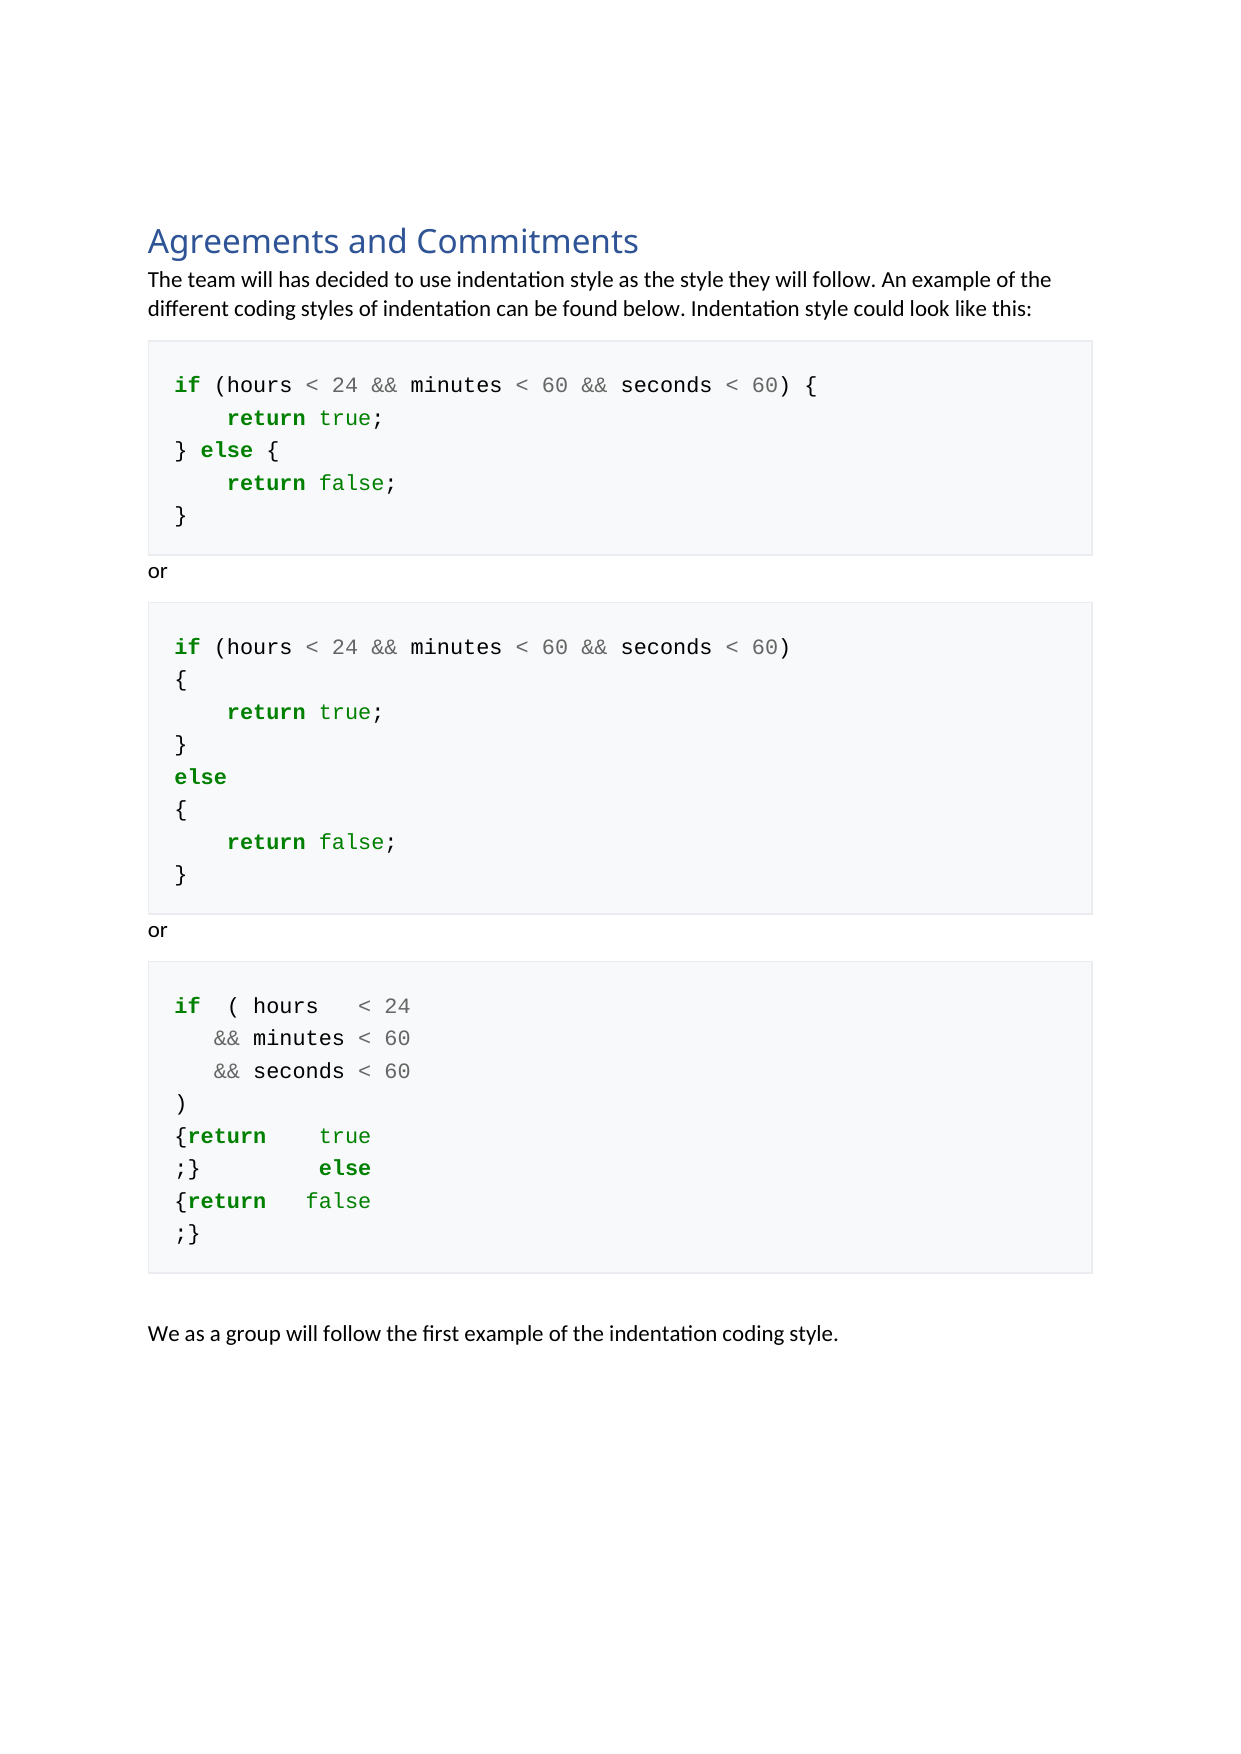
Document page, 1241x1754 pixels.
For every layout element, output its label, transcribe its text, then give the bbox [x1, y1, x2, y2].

text ) [149, 1058, 1091, 1091]
text {return false [149, 1156, 1091, 1188]
text } [149, 829, 1091, 913]
text && minutes < 60 [149, 993, 1091, 1026]
text ;} else [149, 1123, 1091, 1156]
text ;} [149, 1188, 1091, 1272]
text } [149, 470, 1091, 554]
text We as a group will follow the first example of the indentation coding style. [148, 1319, 1093, 1347]
text else [149, 732, 1091, 764]
text { [149, 764, 1091, 797]
text return false; [149, 797, 1091, 829]
text return true; [149, 667, 1091, 699]
text The team will has decided to use indentation style as the style they will follow. An example of the different coding styles of indentation can be found below. Indentation style could look like this: [148, 266, 1093, 323]
subtitle Agreements and Commitments [148, 218, 1093, 264]
text return true; [149, 373, 1091, 405]
text if (hours < 24 && minutes < 60 && seconds < 60) [149, 603, 1091, 634]
text && seconds < 60 [149, 1026, 1091, 1058]
text } else { [149, 405, 1091, 438]
text { [149, 634, 1091, 667]
text if (hours < 24 && minutes < 60 && seconds < 60) { [149, 342, 1091, 373]
text if ( hours < 24 [149, 962, 1091, 993]
text } [149, 699, 1091, 732]
text or [148, 915, 1093, 943]
text return false; [149, 438, 1091, 470]
text or [148, 556, 1093, 584]
text {return true [149, 1091, 1091, 1123]
